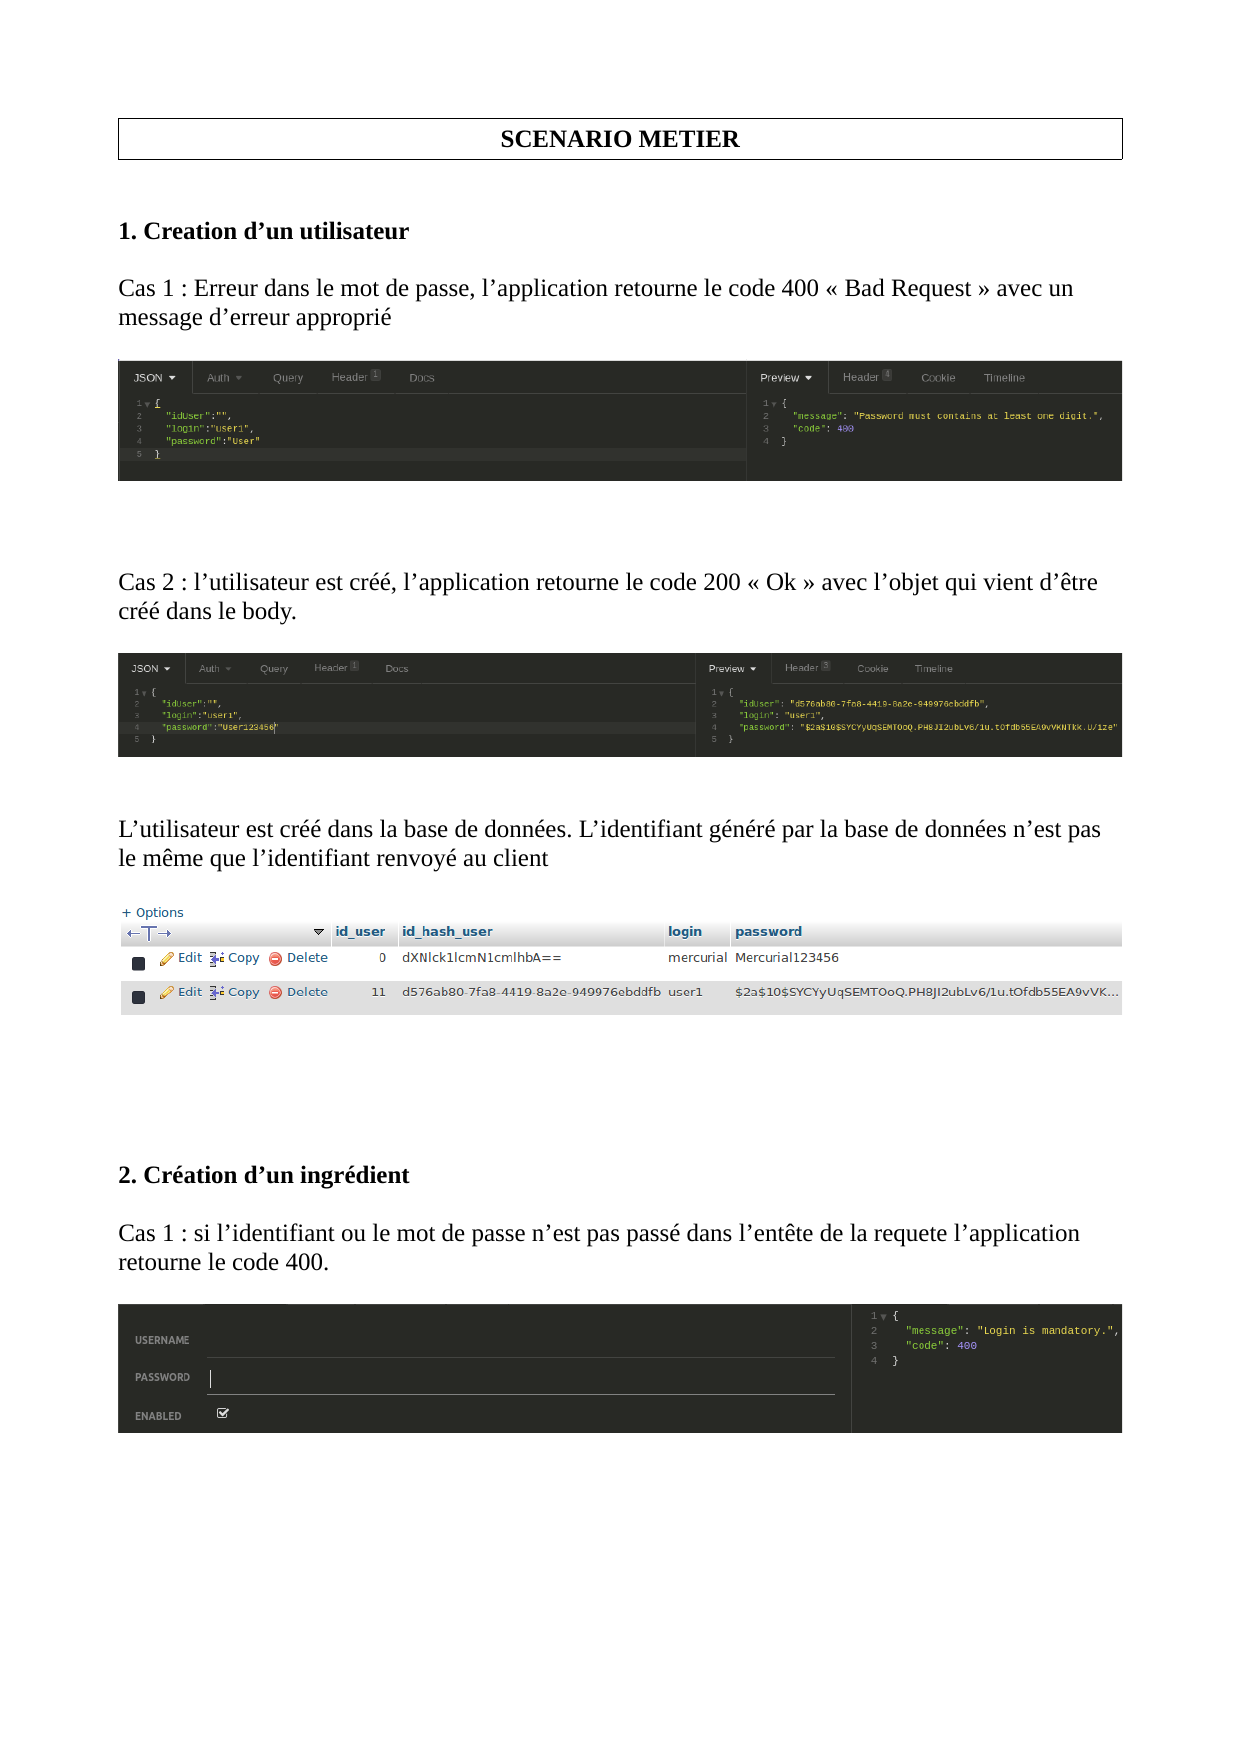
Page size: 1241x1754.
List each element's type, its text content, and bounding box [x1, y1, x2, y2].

picture [118, 900, 1123, 1017]
picture [118, 1304, 1123, 1433]
text Cas 1 : Erreur dans le mot de passe, l’application retourne le code 400 « Bad Request » avec un message d’erreur approprié [118, 273, 1122, 331]
text 2. Création d’un ingrédient [118, 1161, 1122, 1189]
text 1. Creation d’un utilisateur [118, 216, 1122, 245]
picture [118, 359, 1123, 481]
picture [118, 653, 1123, 757]
table_header SCENARIO METIER [119, 119, 1122, 158]
text L’utilisateur est créé dans la base de données. L’identifiant généré par la base de données n’est pas le même que l’identifiant renvoyé au client [118, 814, 1122, 872]
text Cas 2 : l’utilisateur est créé, l’application retourne le code 200 « Ok » avec l’objet qui vient d’être créé dans le body. [118, 567, 1122, 625]
text Cas 1 : si l’identifiant ou le mot de passe n’est pas passé dans l’entête de la requete l’application retourne le code 400. [118, 1218, 1122, 1276]
